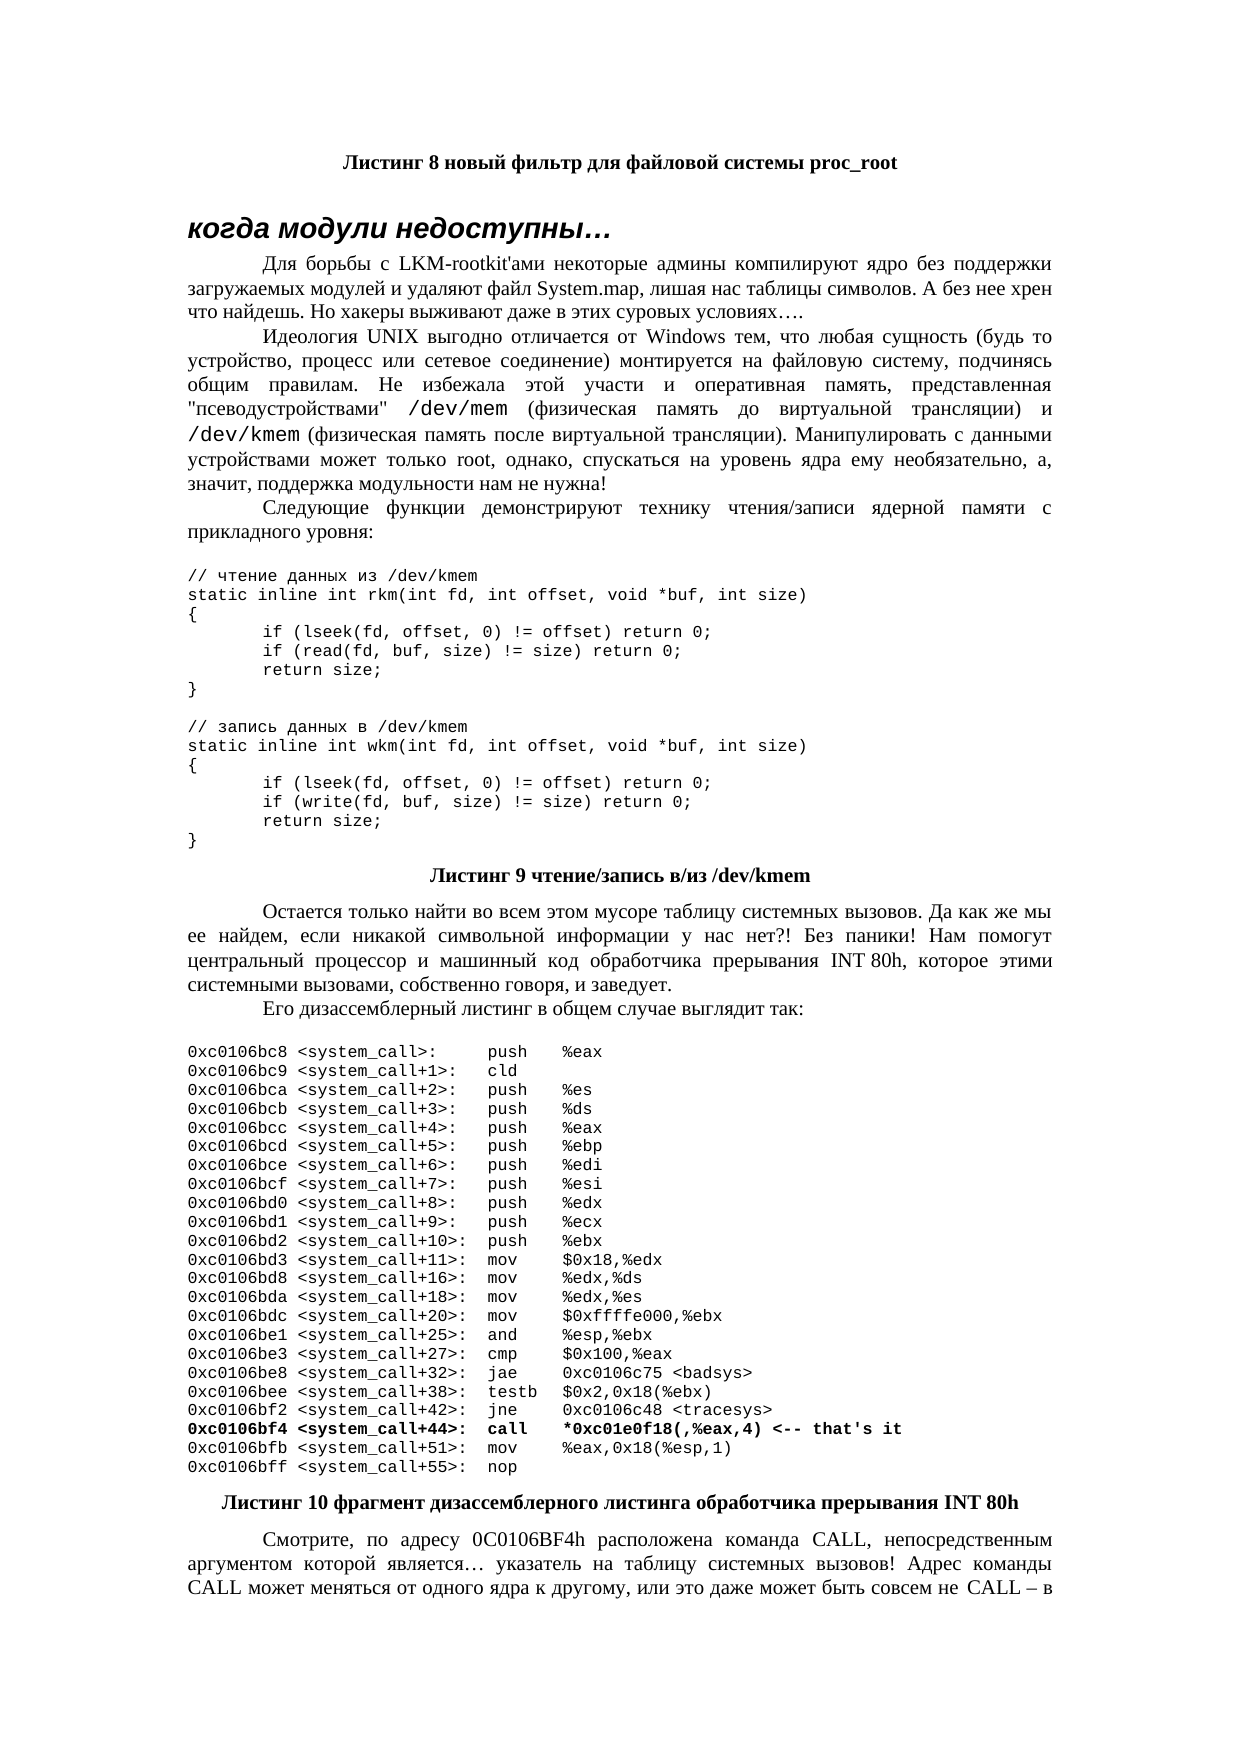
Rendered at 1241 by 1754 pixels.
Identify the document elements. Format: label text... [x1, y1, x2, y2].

text 0xc0106bc9 <system_call+1>: cld [187, 1063, 1053, 1081]
text Для борьбы с LKM-rootkit'ами некоторые админы компилируют ядро без поддержки загружаемых модулей и удаляют файл System.map, лишая нас таблицы символов. А без нее хрен что найдешь. Но хакеры выживают даже в этих суровых условиях…. [187, 251, 1053, 323]
text Листинг 8 новый фильтр для файловой системы proc_root [187, 150, 1053, 174]
text if (lseek(fd, offset, 0) != offset) return 0; [187, 775, 1053, 794]
text if (write(fd, buf, size) != size) return 0; [187, 794, 1053, 813]
text if (read(fd, buf, size) != size) return 0; [187, 643, 1053, 662]
text 0xc0106bee <system_call+38>: testb $0x2,0x18(%ebx) [187, 1383, 1053, 1402]
text if (lseek(fd, offset, 0) != offset) return 0; [187, 624, 1053, 643]
text 0xc0106be1 <system_call+25>: and %esp,%ebx [187, 1327, 1053, 1345]
text 0xc0106bf2 <system_call+42>: jne 0xc0106c48 <tracesys> [187, 1402, 1053, 1421]
text 0xc0106bda <system_call+18>: mov %edx,%es [187, 1289, 1053, 1308]
text } [187, 831, 1053, 850]
text 0xc0106bd2 <system_call+10>: push %ebx [187, 1232, 1053, 1251]
text Следующие функции демонстрируют технику чтения/записи ядерной памяти с прикладного уровня: [187, 495, 1053, 543]
text static inline int wkm(int fd, int offset, void *buf, int size) [187, 737, 1053, 756]
text Смотрите, по адресу 0C0106BF4h расположена команда CALL, непосредственным аргументом которой является… указатель на таблицу системных вызовов! Адрес команды CALL может меняться от одного ядра к другому, или это даже может быть совсем не CALL – в [187, 1526, 1053, 1599]
text return size; [187, 813, 1053, 831]
text { [187, 605, 1053, 624]
text 0xc0106bcb <system_call+3>: push %ds [187, 1100, 1053, 1119]
text 0xc0106bfb <system_call+51>: mov %eax,0x18(%esp,1) [187, 1440, 1053, 1458]
text 0xc0106bdc <system_call+20>: mov $0xffffe000,%ebx [187, 1308, 1053, 1327]
text 0xc0106bcc <system_call+4>: push %eax [187, 1119, 1053, 1138]
text Листинг 10 фрагмент дизассемблерного листинга обработчика прерывания INT 80h [187, 1490, 1053, 1514]
text Листинг 9 чтение/запись в/из /dev/kmem [187, 863, 1053, 887]
text } [187, 681, 1053, 699]
text return size; [187, 662, 1053, 681]
text // чтение данных из /dev/kmem [187, 567, 1053, 586]
text // запись данных в /dev/kmem [187, 718, 1053, 737]
text 0xc0106bff <system_call+55>: nop [187, 1458, 1053, 1477]
text { [187, 756, 1053, 775]
text 0xc0106bca <system_call+2>: push %es [187, 1081, 1053, 1100]
text Его дизассемблерный листинг в общем случае выглядит так: [187, 996, 1053, 1020]
text 0xc0106bcf <system_call+7>: push %esi [187, 1176, 1053, 1194]
text 0xc0106bd3 <system_call+11>: mov $0x18,%edx [187, 1251, 1053, 1270]
text 0xc0106bce <system_call+6>: push %edi [187, 1157, 1053, 1176]
text 0xc0106bd1 <system_call+9>: push %ecx [187, 1213, 1053, 1232]
text 0xc0106bc8 <system_call>: push %eax [187, 1044, 1053, 1063]
text 0xc0106bd0 <system_call+8>: push %edx [187, 1194, 1053, 1213]
text 0xc0106be3 <system_call+27>: cmp $0x100,%eax [187, 1345, 1053, 1364]
text 0xc0106bcd <system_call+5>: push %ebp [187, 1138, 1053, 1157]
text Идеология UNIX выгодно отличается от Windows тем, что любая сущность (будь то устройство, процесс или сетевое соединение) монтируется на файловую систему, подчинясь общим правилам. Не избежала этой участи и оперативная память, представленная "псеводустройствами" /dev/mem (физическая память до виртуальной трансляции) и /dev/kmem (физическая память после виртуальной трансляции). Манипулировать с данными устройствами может только root, однако, спускаться на уровень ядра ему необязательно, а, значит, поддержка модульности нам не нужна! [187, 323, 1053, 495]
text 0xc0106bf4 <system_call+44>: call *0xc01e0f18(,%eax,4) <-- that's it [187, 1421, 1053, 1440]
text Остается только найти во всем этом мусоре таблицу системных вызовов. Да как же мы ее найдем, если никакой символьной информации у нас нет?! Без паники! Нам помогут центральный процессор и машинный код обработчика прерывания INT 80h, которое этими системными вызовами, собственно говоря, и заведует. [187, 899, 1053, 996]
text 0xc0106bd8 <system_call+16>: mov %edx,%ds [187, 1270, 1053, 1289]
text 0xc0106be8 <system_call+32>: jae 0xc0106c75 <badsys> [187, 1364, 1053, 1383]
subtitle когда модули недоступны… [187, 212, 1053, 245]
text static inline int rkm(int fd, int offset, void *buf, int size) [187, 586, 1053, 605]
